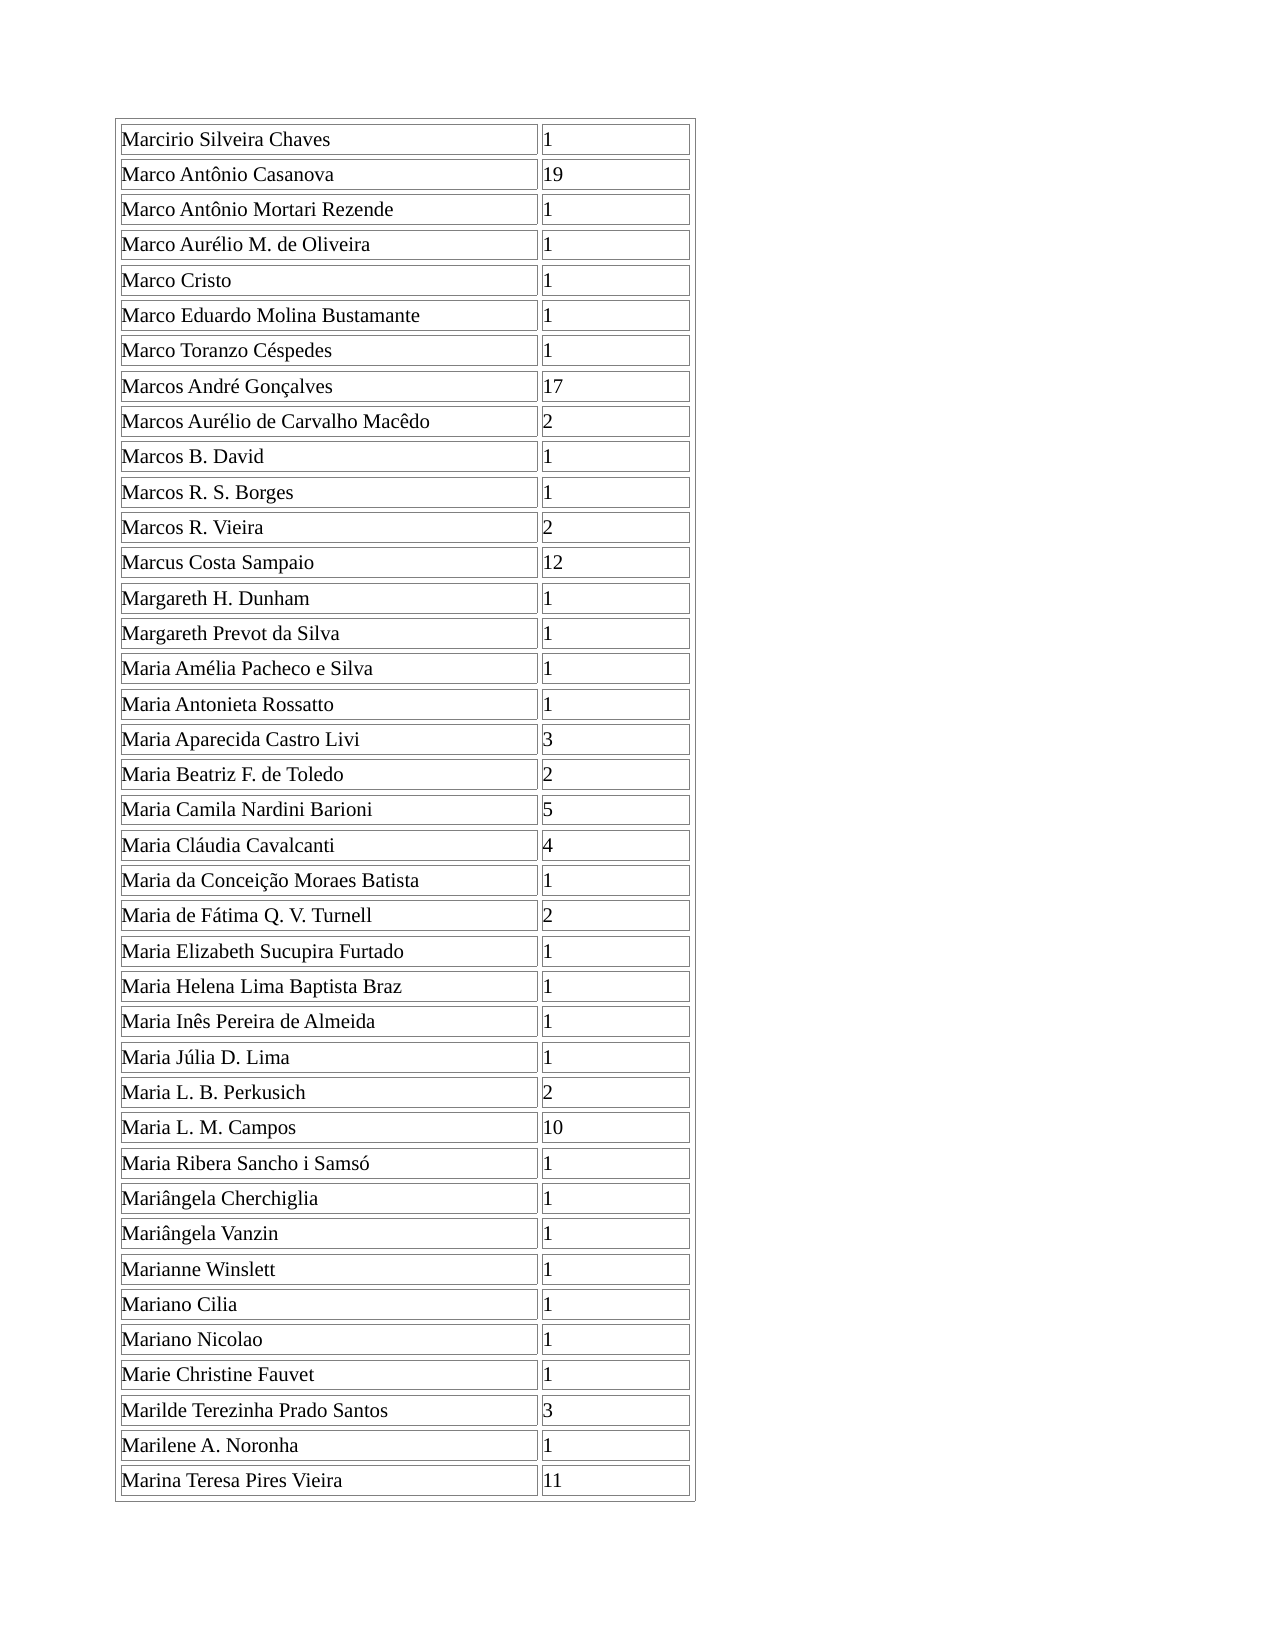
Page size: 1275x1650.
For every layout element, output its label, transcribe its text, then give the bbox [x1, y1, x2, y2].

table_cell 3 [539, 1389, 692, 1425]
table_cell 1 [539, 683, 692, 718]
table_cell Maria Cláudia Cavalcanti [118, 824, 539, 860]
table_cell Marie Christine Fauvet [118, 1354, 539, 1389]
table_cell Mariângela Cherchiglia [118, 1178, 539, 1213]
table_cell 12 [539, 542, 692, 577]
table_cell 19 [539, 154, 692, 189]
table_cell Mariano Cilia [118, 1284, 539, 1319]
table_cell 1 [539, 330, 692, 365]
table_cell 2 [539, 754, 692, 789]
table_cell Marilene A. Noronha [118, 1425, 539, 1460]
table_cell 1 [539, 1213, 692, 1248]
table_cell Marianne Winslett [118, 1248, 539, 1283]
table_cell 17 [539, 365, 692, 401]
table_cell Maria Aparecida Castro Livi [118, 719, 539, 754]
table_cell Marcos R. Vieira [118, 507, 539, 542]
table_cell Maria Camila Nardini Barioni [118, 789, 539, 824]
table_cell Marco Toranzo Céspedes [118, 330, 539, 365]
table_cell 1 [539, 1036, 692, 1072]
table_cell Maria L. M. Campos [118, 1107, 539, 1142]
table_cell 1 [539, 860, 692, 895]
table_cell Maria Ribera Sancho i Samsó [118, 1142, 539, 1177]
table_cell 1 [539, 577, 692, 612]
table_cell 1 [539, 189, 692, 224]
table_cell Marco Antônio Mortari Rezende [118, 189, 539, 224]
table_cell Mariano Nicolao [118, 1319, 539, 1354]
table_cell 1 [539, 1248, 692, 1283]
table_cell Maria da Conceição Moraes Batista [118, 860, 539, 895]
table_cell 1 [539, 1319, 692, 1354]
table_cell Maria Helena Lima Baptista Braz [118, 966, 539, 1001]
table_cell Marcos Aurélio de Carvalho Macêdo [118, 401, 539, 436]
table_cell 1 [539, 119, 692, 153]
table_cell Marcus Costa Sampaio [118, 542, 539, 577]
table_cell 11 [539, 1460, 692, 1495]
table_cell 1 [539, 1001, 692, 1036]
table_cell Maria Júlia D. Lima [118, 1036, 539, 1072]
table_cell Maria Beatriz F. de Toledo [118, 754, 539, 789]
table_cell 1 [539, 648, 692, 683]
table_cell 2 [539, 895, 692, 930]
table_cell Mariângela Vanzin [118, 1213, 539, 1248]
table_cell 1 [539, 1178, 692, 1213]
table_cell Margareth Prevot da Silva [118, 613, 539, 648]
table_cell Marco Cristo [118, 259, 539, 295]
table_cell Marco Antônio Casanova [118, 154, 539, 189]
table_cell Marcirio Silveira Chaves [118, 119, 539, 153]
table_cell 1 [539, 224, 692, 259]
table_cell 2 [539, 507, 692, 542]
table_cell Marco Aurélio M. de Oliveira [118, 224, 539, 259]
table_cell Maria Inês Pereira de Almeida [118, 1001, 539, 1036]
table_cell Maria Amélia Pacheco e Silva [118, 648, 539, 683]
table_cell Maria Elizabeth Sucupira Furtado [118, 930, 539, 966]
table_cell 1 [539, 471, 692, 507]
table_cell 4 [539, 824, 692, 860]
table_cell 1 [539, 1142, 692, 1177]
table_cell 2 [539, 401, 692, 436]
table_cell Marcos André Gonçalves [118, 365, 539, 401]
table_cell Maria Antonieta Rossatto [118, 683, 539, 718]
table_cell 1 [539, 295, 692, 330]
table_cell 1 [539, 613, 692, 648]
table_cell 1 [539, 930, 692, 966]
table_cell 1 [539, 966, 692, 1001]
table_cell 1 [539, 1284, 692, 1319]
table_cell 1 [539, 1354, 692, 1389]
table_cell Maria L. B. Perkusich [118, 1072, 539, 1107]
table_cell 5 [539, 789, 692, 824]
table_cell Marina Teresa Pires Vieira [118, 1460, 539, 1495]
table_cell 2 [539, 1072, 692, 1107]
table_cell 10 [539, 1107, 692, 1142]
table_cell Marcos R. S. Borges [118, 471, 539, 507]
table_cell 1 [539, 259, 692, 295]
table_cell 3 [539, 719, 692, 754]
table_cell Marcos B. David [118, 436, 539, 471]
table_cell 1 [539, 1425, 692, 1460]
table_cell 1 [539, 436, 692, 471]
table_cell Marco Eduardo Molina Bustamante [118, 295, 539, 330]
table_cell Margareth H. Dunham [118, 577, 539, 612]
table_cell Maria de Fátima Q. V. Turnell [118, 895, 539, 930]
table_cell Marilde Terezinha Prado Santos [118, 1389, 539, 1425]
